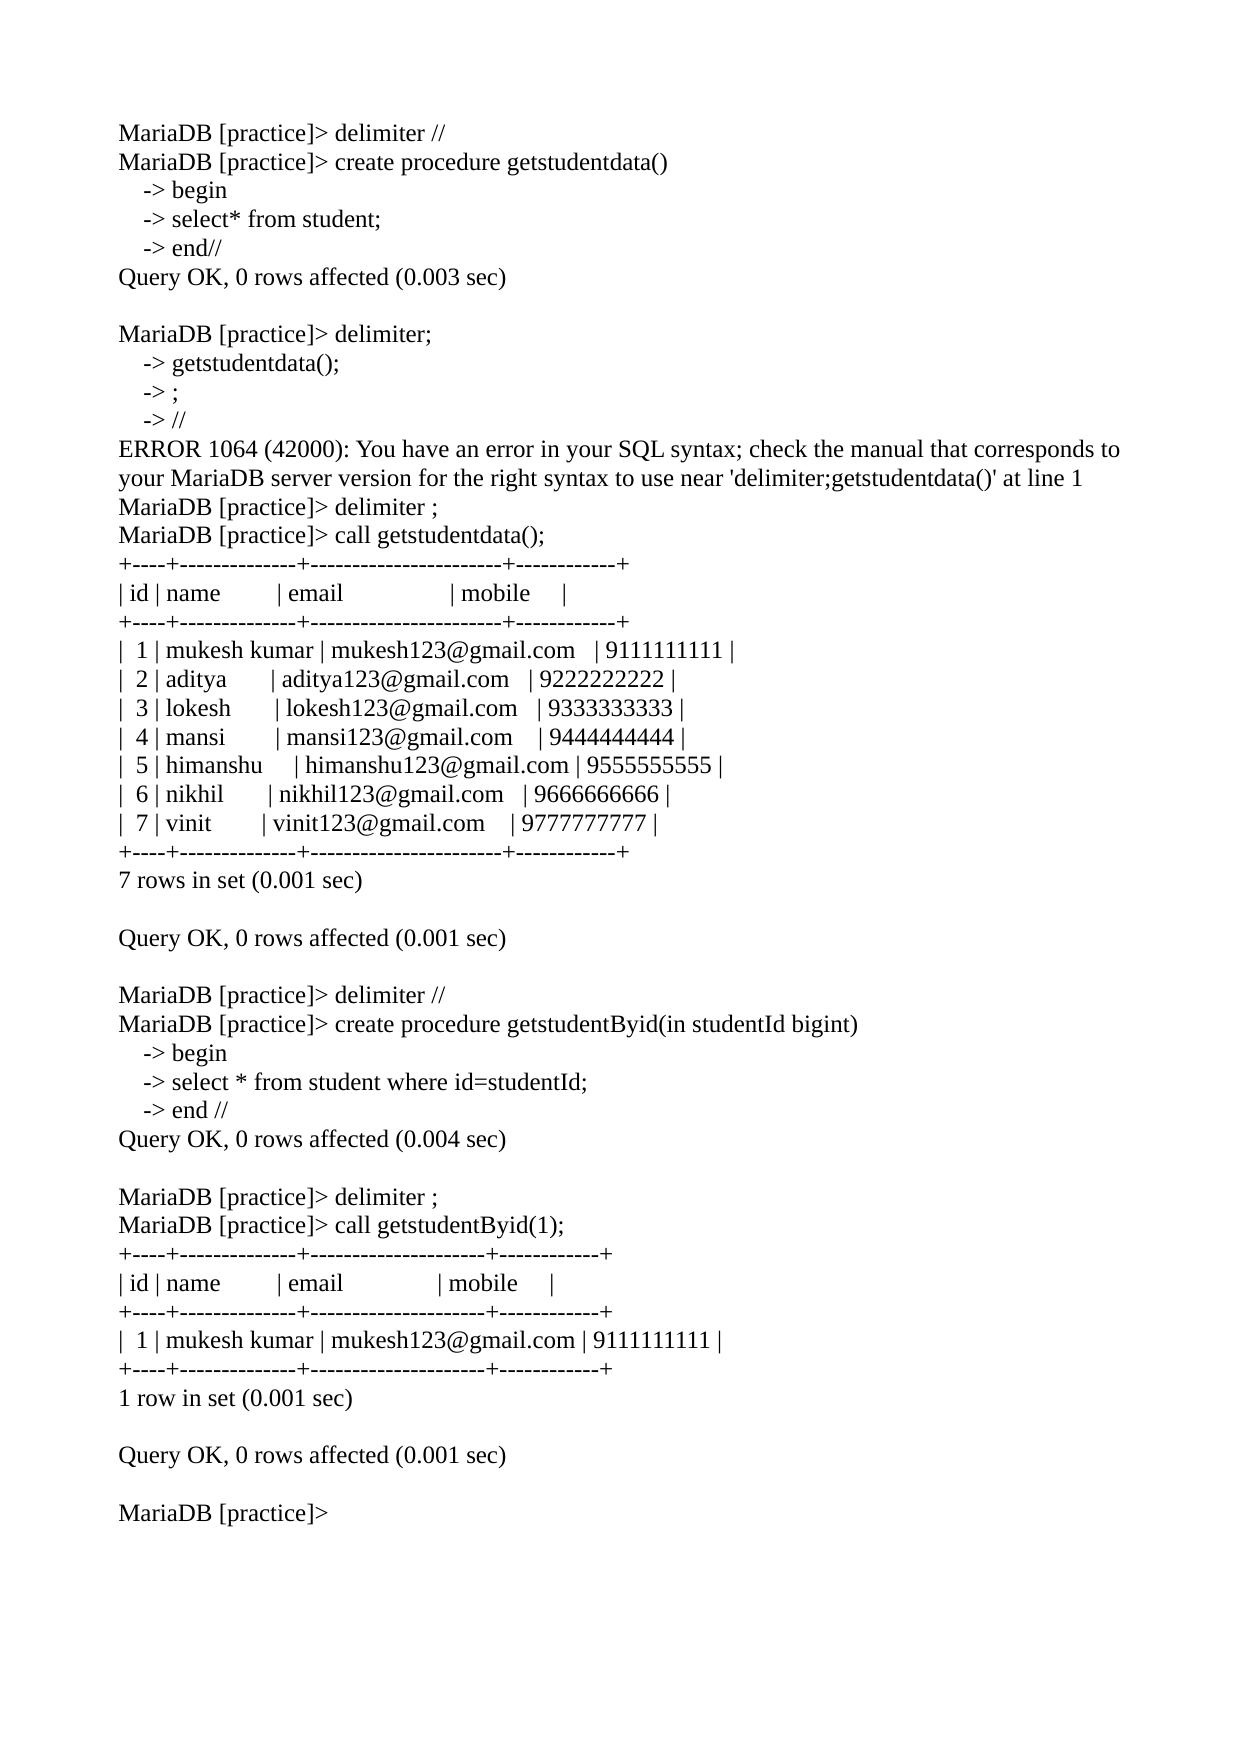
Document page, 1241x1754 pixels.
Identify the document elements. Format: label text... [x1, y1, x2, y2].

text -> end// [118, 233, 1122, 262]
text | 3 | lokesh | lokesh123@gmail.com | 9333333333 | [118, 693, 1122, 722]
text -> ; [118, 377, 1122, 406]
text -> end // [118, 1096, 1122, 1124]
text +----+--------------+-----------------------+------------+ [118, 549, 1122, 578]
text | id | name | email | mobile | [118, 1268, 1122, 1297]
text -> begin [118, 1038, 1122, 1067]
text | 4 | mansi | mansi123@gmail.com | 9444444444 | [118, 722, 1122, 751]
text Query OK, 0 rows affected (0.004 sec) [118, 1124, 1122, 1153]
text -> // [118, 406, 1122, 434]
text -> begin [118, 176, 1122, 204]
text | 7 | vinit | vinit123@gmail.com | 9777777777 | [118, 808, 1122, 837]
text +----+--------------+---------------------+------------+ [118, 1239, 1122, 1268]
text Query OK, 0 rows affected (0.001 sec) [118, 923, 1122, 952]
text MariaDB [practice]> delimiter ; [118, 1182, 1122, 1211]
text Query OK, 0 rows affected (0.003 sec) [118, 262, 1122, 291]
text MariaDB [practice]> create procedure getstudentdata() [118, 147, 1122, 176]
text MariaDB [practice]> delimiter; [118, 319, 1122, 348]
text MariaDB [practice]> call getstudentByid(1); [118, 1211, 1122, 1239]
text -> getstudentdata(); [118, 348, 1122, 377]
text MariaDB [practice]> delimiter // [118, 118, 1122, 147]
text | 5 | himanshu | himanshu123@gmail.com | 9555555555 | [118, 751, 1122, 779]
text MariaDB [practice]> [118, 1498, 1122, 1527]
text MariaDB [practice]> call getstudentdata(); [118, 521, 1122, 549]
text MariaDB [practice]> delimiter // [118, 981, 1122, 1009]
text 7 rows in set (0.001 sec) [118, 866, 1122, 894]
text Query OK, 0 rows affected (0.001 sec) [118, 1441, 1122, 1469]
text ERROR 1064 (42000): You have an error in your SQL syntax; check the manual that corresponds to your MariaDB server version for the right syntax to use near 'delimiter;getstudentdata()' at line 1 [118, 434, 1122, 492]
text | 6 | nikhil | nikhil123@gmail.com | 9666666666 | [118, 779, 1122, 808]
text +----+--------------+-----------------------+------------+ [118, 837, 1122, 866]
text | 2 | aditya | aditya123@gmail.com | 9222222222 | [118, 664, 1122, 693]
text -> select * from student where id=studentId; [118, 1067, 1122, 1096]
text | id | name | email | mobile | [118, 578, 1122, 607]
text MariaDB [practice]> create procedure getstudentByid(in studentId bigint) [118, 1009, 1122, 1038]
text | 1 | mukesh kumar | mukesh123@gmail.com | 9111111111 | [118, 1326, 1122, 1354]
text 1 row in set (0.001 sec) [118, 1383, 1122, 1412]
text | 1 | mukesh kumar | mukesh123@gmail.com | 9111111111 | [118, 636, 1122, 664]
text +----+--------------+---------------------+------------+ [118, 1297, 1122, 1326]
text +----+--------------+-----------------------+------------+ [118, 607, 1122, 636]
text -> select* from student; [118, 204, 1122, 233]
text MariaDB [practice]> delimiter ; [118, 492, 1122, 521]
text +----+--------------+---------------------+------------+ [118, 1354, 1122, 1383]
